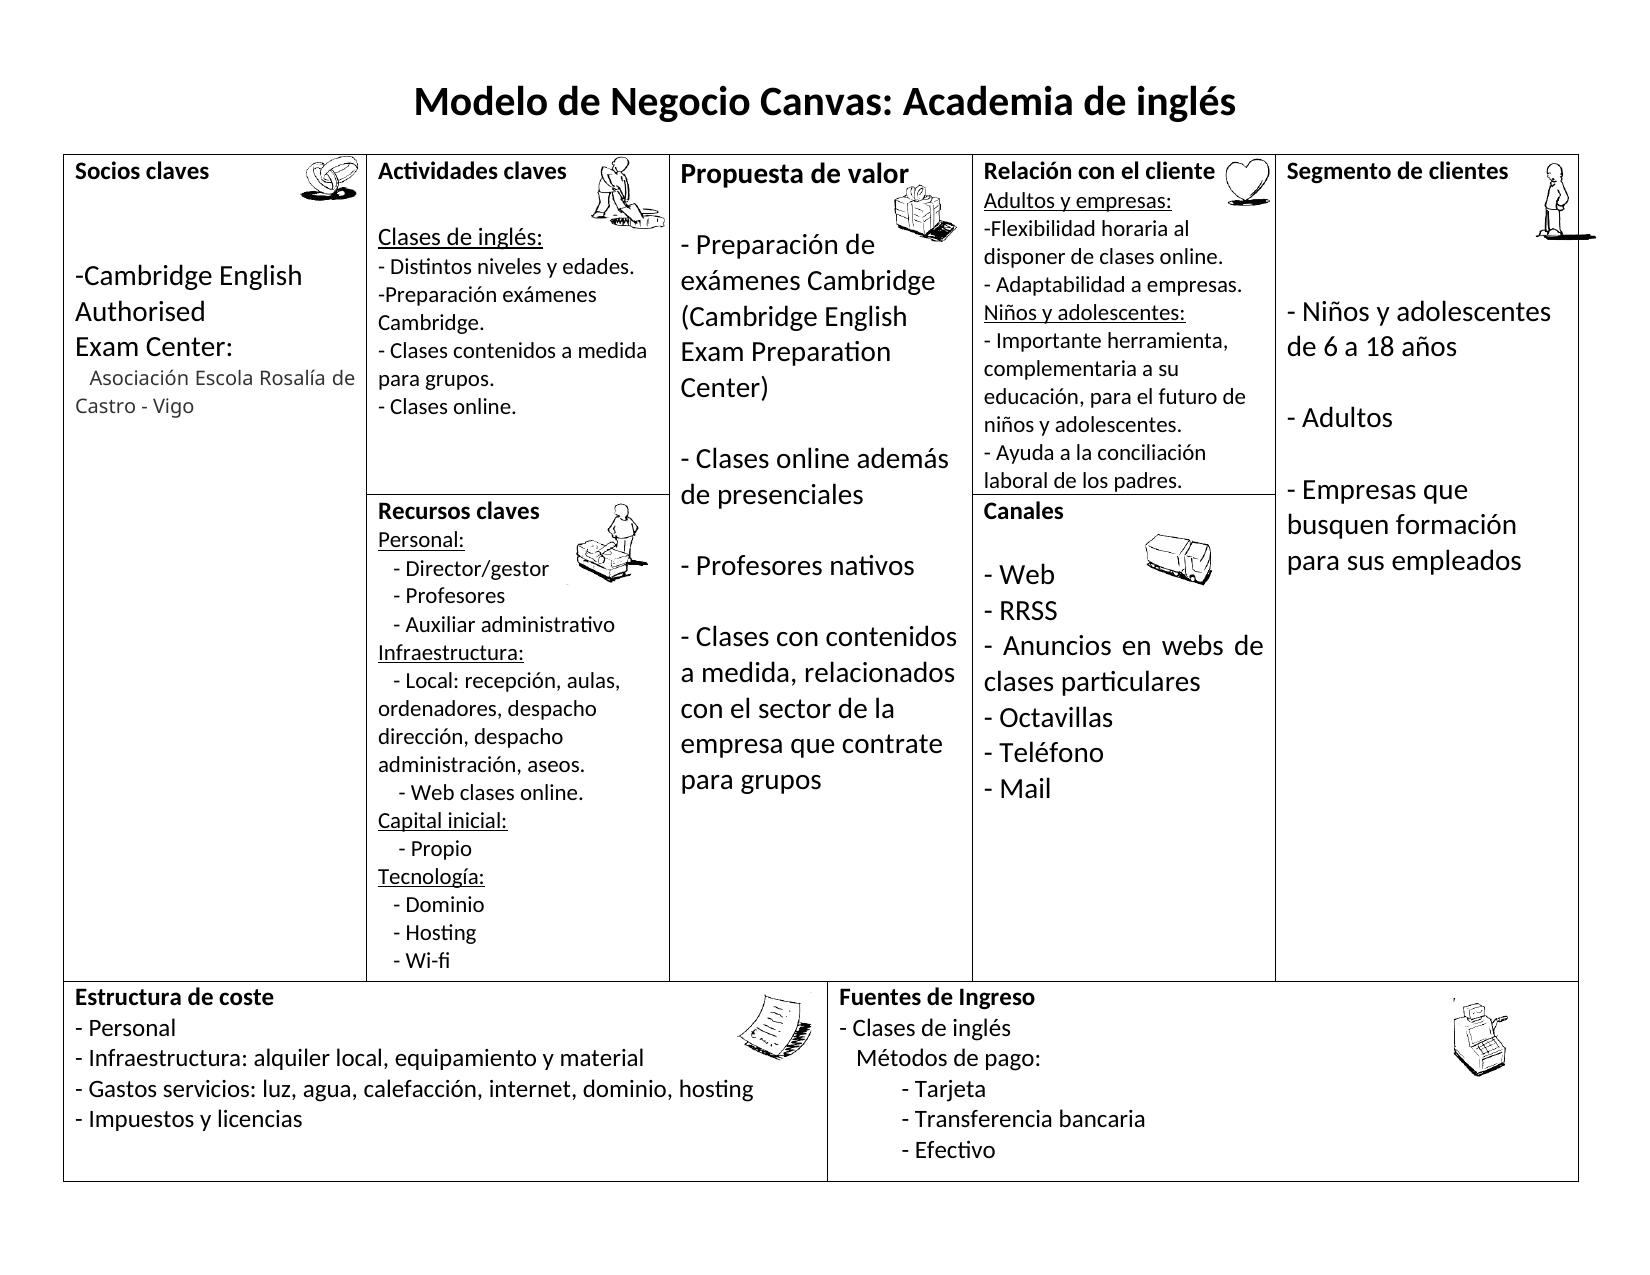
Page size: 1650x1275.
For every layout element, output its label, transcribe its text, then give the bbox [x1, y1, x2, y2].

picture [293, 136, 364, 209]
table_cell Recursos claves Personal: - Director/gestor - Profesores - Auxiliar administrativo Infraestructura: - Local: recepción, aulas, ordenadores, despacho dirección, despacho administración, aseos. - Web clases online. Capital inicial: - Propio Tecnología: - Dominio - Hosting - Wi-fi [367, 495, 669, 981]
picture [566, 496, 666, 585]
table_cell Canales - Web - RRSS - Anuncios en webs de clases particulares - Octavillas - Teléfono - Mail [973, 495, 1275, 981]
picture [1141, 515, 1216, 591]
table_header Segmento de clientes - Niños y adolescentes de 6 a 18 años - Adultos - Empresas que busquen formación para sus empleados [1276, 155, 1607, 981]
table_header Relación con el cliente Adultos y empresas: -Flexibilidad horaria al disponer de clases online. - Adaptabilidad a empresas. Niños y adolescentes: - Importante herramienta, complementaria a su educación, para el futuro de niños y adolescentes. - Ayuda a la conciliación laboral de los padres. [973, 155, 1275, 494]
picture [887, 172, 962, 250]
picture [564, 136, 678, 243]
picture [1453, 998, 1520, 1083]
table_header Actividades claves Clases de inglés: - Distintos niveles y edades. -Preparación exámenes Cambridge. - Clases contenidos a medida para grupos. - Clases online. [367, 155, 669, 494]
picture [732, 992, 812, 1069]
table_header Propuesta de valor - Preparación de exámenes Cambridge (Cambridge English Exam Preparation Center) - Clases online además de presenciales - Profesores nativos - Clases con contenidos a medida, relacionados con el sector de la empresa que contrate para grupos [670, 155, 972, 981]
text Modelo de Negocio Canvas: Academia de inglés [75, 75, 1575, 126]
table_header Socios claves -Cambridge English Authorised Exam Center: Asociación Escola Rosalía de Castro - Vigo [64, 155, 366, 981]
table_cell Fuentes de Ingreso - Clases de inglés Métodos de pago: - Tarjeta - Transferencia bancaria - Efectivo [828, 982, 1578, 1181]
picture [1209, 133, 1292, 218]
table_cell Estructura de coste - Personal - Infraestructura: alquiler local, equipamiento y material - Gastos servicios: luz, agua, calefacción, internet, dominio, hosting - Impuestos y licencias [64, 982, 827, 1181]
picture [1524, 155, 1607, 255]
